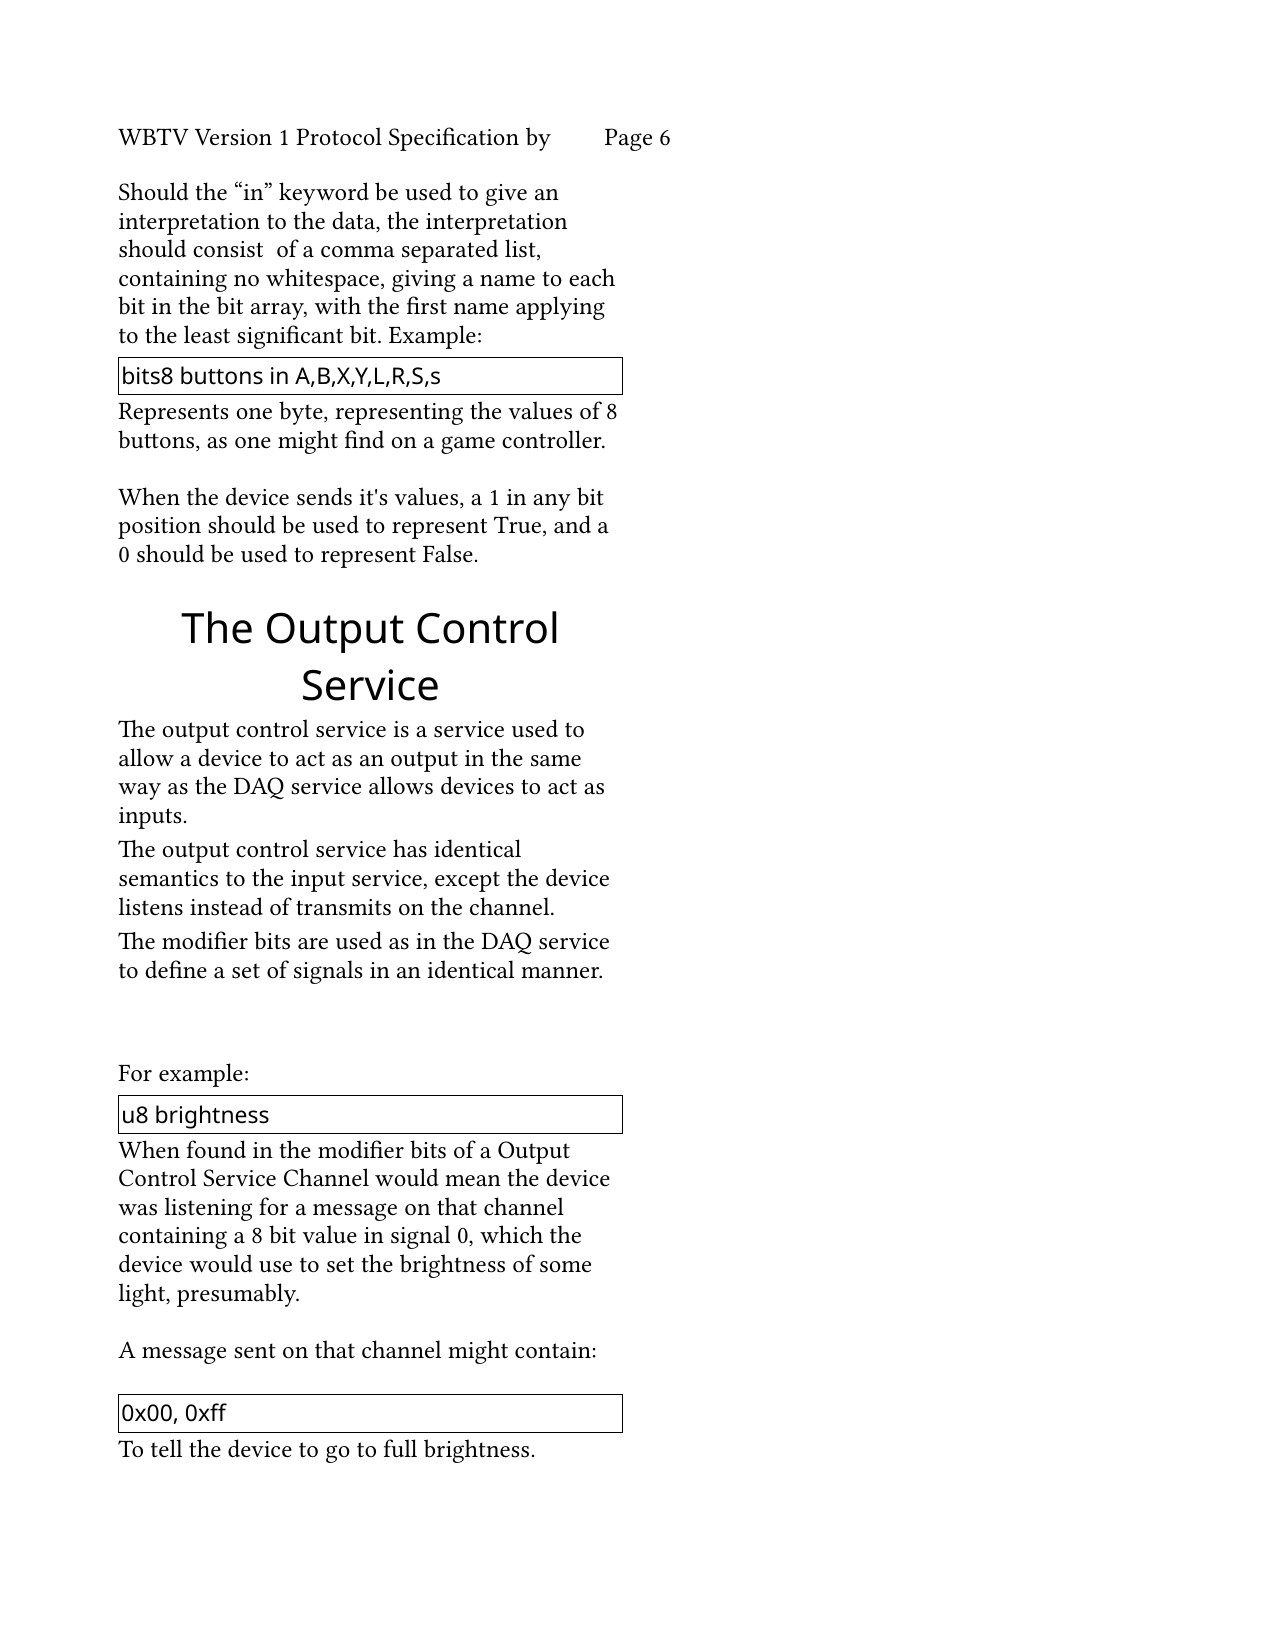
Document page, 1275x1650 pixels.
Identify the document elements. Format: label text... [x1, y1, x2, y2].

subtitle The Output Control Service [118, 599, 622, 712]
text Should the “in” keyword be used to give an interpretation to the data, the interpretation should consist of a comma separated list, containing no whitespace, giving a name to each bit in the bit array, with the first name applying to the least significant bit. Example: [118, 178, 622, 349]
text When the device sends it's values, a 1 in any bit position should be used to represent True, and a 0 should be used to represent False. [118, 483, 622, 569]
text A message sent on that channel might contain: [118, 1336, 622, 1364]
text The output control service has identical semantics to the input service, except the device listens instead of transmits on the channel. [118, 835, 622, 921]
text For example: [118, 1059, 622, 1088]
subtitle u8 brightness [119, 1096, 622, 1133]
subtitle 0x00, 0xff [119, 1395, 622, 1432]
text When found in the modifier bits of a Output Control Service Channel would mean the device was listening for a message on that channel containing a 8 bit value in signal 0, which the device would use to set the brightness of some light, presumably. [118, 1136, 622, 1307]
text The modifier bits are used as in the DAQ service to define a set of signals in an identical manner. [118, 927, 622, 984]
text Represents one byte, representing the values of 8 buttons, as one might find on a game controller. [118, 397, 622, 454]
text The output control service is a service used to allow a device to act as an output in the same way as the DAQ service allows devices to act as inputs. [118, 715, 622, 829]
text To tell the device to go to full brightness. [118, 1435, 622, 1463]
subtitle bits8 buttons in A,B,X,Y,L,R,S,s [119, 358, 622, 394]
